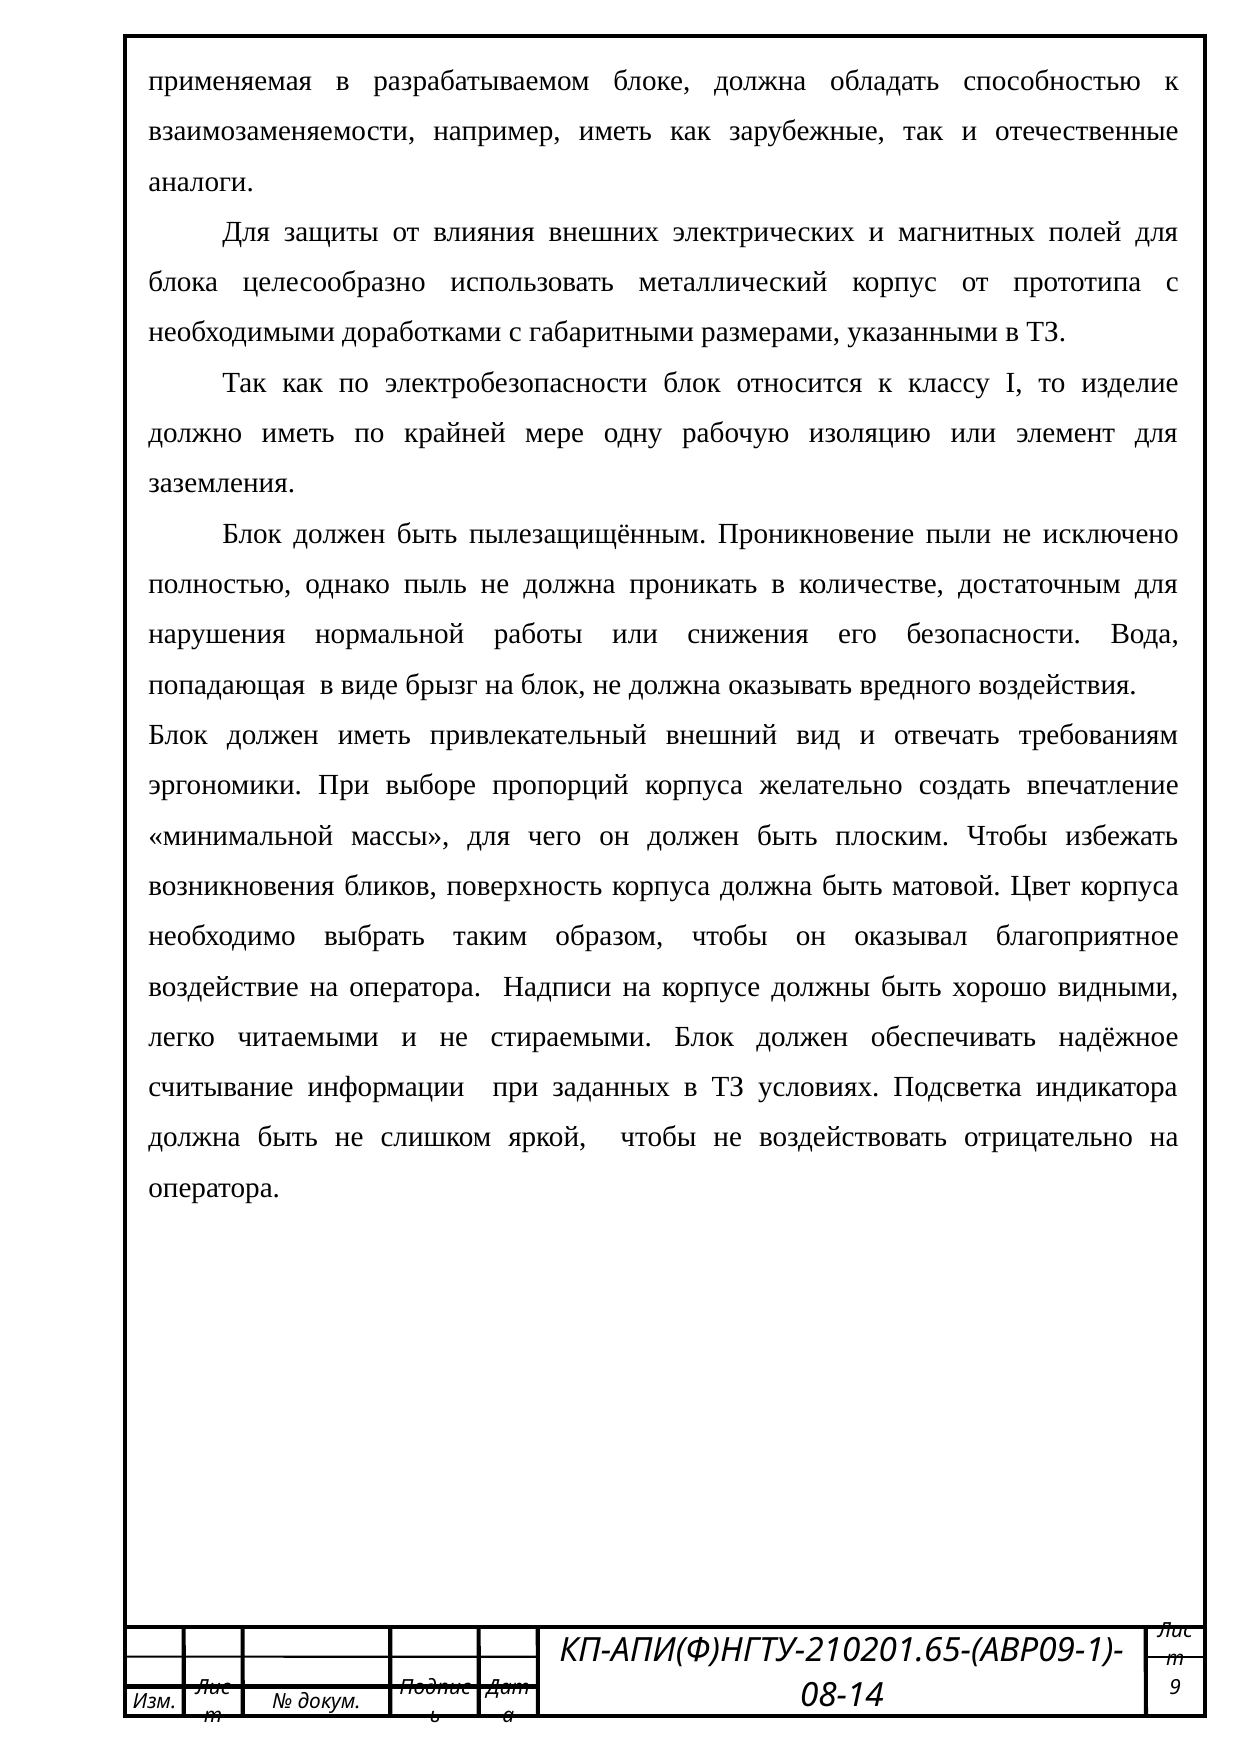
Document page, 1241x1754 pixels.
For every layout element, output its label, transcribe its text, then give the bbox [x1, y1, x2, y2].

text Так как по электробезопасности блок относится к классу I, то изделие должно иметь по крайней мере одну рабочую изоляцию или элемент для заземления. [148, 365, 1179, 499]
text Блок должен быть пылезащищённым. Проникновение пыли не исключено полностью, однако пыль не должна проникать в количестве, достаточным для нарушения нормальной работы или снижения его безопасности. Вода, попадающая в виде брызг на блок, не должна оказывать вредного воздействия. [148, 516, 1179, 700]
text применяемая в разрабатываемом блоке, должна обладать способностью к взаимозаменяемости, например, иметь как зарубежные, так и отечественные аналоги. [148, 63, 1179, 197]
text Для защиты от влияния внешних электрических и магнитных полей для блока целесообразно использовать металлический корпус от прототипа с необходимыми доработками с габаритными размерами, указанными в ТЗ. [148, 214, 1179, 348]
text Блок должен иметь привлекательный внешний вид и отвечать требованиям эргономики. При выборе пропорций корпуса желательно создать впечатление «минимальной массы», для чего он должен быть плоским. Чтобы избежать возникновения бликов, поверхность корпуса должна быть матовой. Цвет корпуса необходимо выбрать таким образом, чтобы он оказывал благоприятное воздействие на оператора. Надписи на корпусе должны быть хорошо видными, легко читаемыми и не стираемыми. Блок должен обеспечивать надёжное считывание информации при заданных в ТЗ условиях. Подсветка индикатора должна быть не слишком яркой, чтобы не воздействовать отрицательно на оператора. [148, 717, 1179, 1203]
